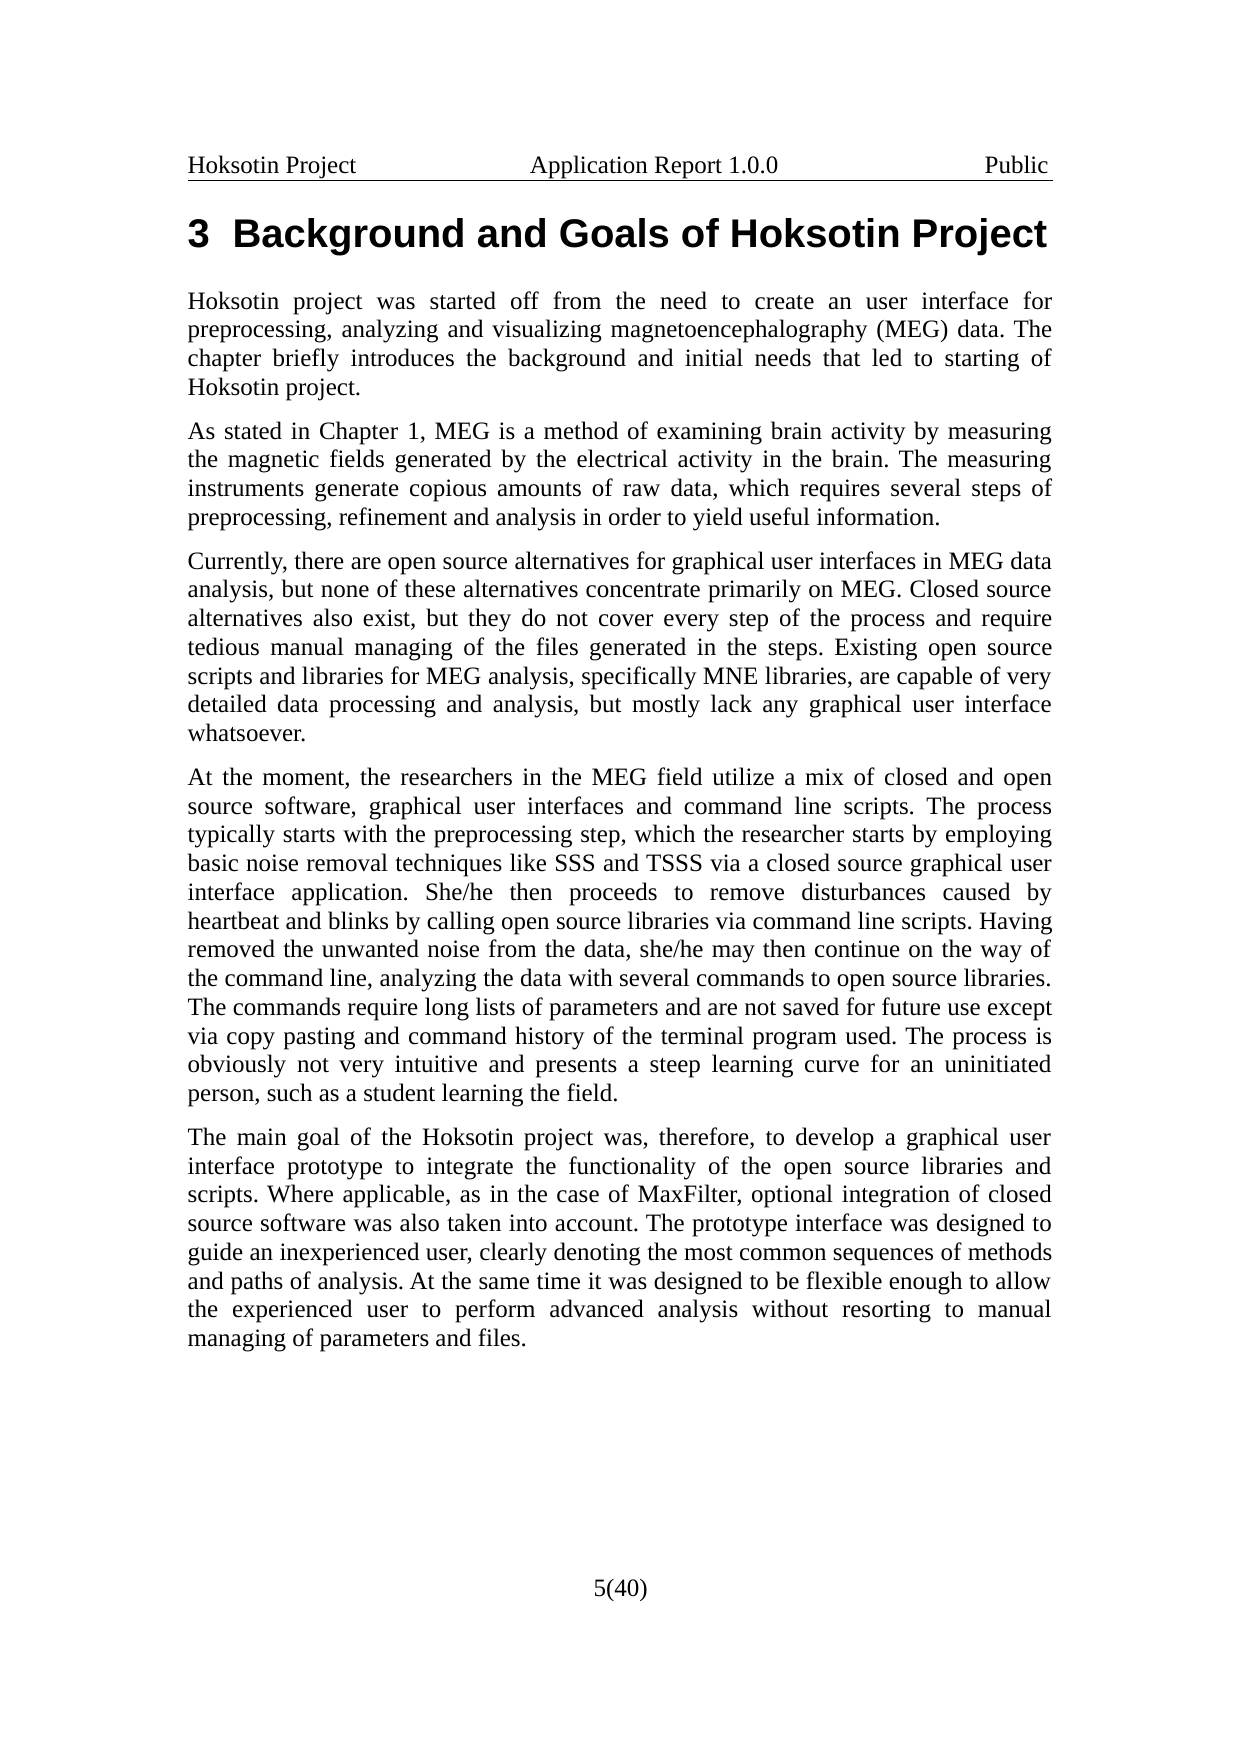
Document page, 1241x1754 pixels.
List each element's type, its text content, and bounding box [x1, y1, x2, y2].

text Hoksotin project was started off from the need to create an user interface for preprocessing, analyzing and visualizing magnetoencephalography (MEG) data. The chapter briefly introduces the background and initial needs that led to starting of Hoksotin project. [187, 286, 1053, 401]
text The main goal of the Hoksotin project was, therefore, to develop a graphical user interface prototype to integrate the functionality of the open source libraries and scripts. Where applicable, as in the case of MaxFilter, optional integration of closed source software was also taken into account. The prototype interface was designed to guide an inexperienced user, clearly denoting the most common sequences of methods and paths of analysis. At the same time it was designed to be flexible enough to allow the experienced user to perform advanced analysis without resorting to manual managing of parameters and files. [187, 1122, 1053, 1352]
text Currently, there are open source alternatives for graphical user interfaces in MEG data analysis, but none of these alternatives concentrate primarily on MEG. Closed source alternatives also exist, but they do not cover every step of the process and require tedious manual managing of the files generated in the steps. Existing open source scripts and libraries for MEG analysis, specifically MNE libraries, are capable of very detailed data processing and analysis, but mostly lack any graphical user interface whatsoever. [187, 546, 1053, 747]
text At the moment, the researchers in the MEG field utilize a mix of closed and open source software, graphical user interfaces and command line scripts. The process typically starts with the preprocessing step, which the researcher starts by employing basic noise removal techniques like SSS and TSSS via a closed source graphical user interface application. She/he then proceeds to remove disturbances caused by heartbeat and blinks by calling open source libraries via command line scripts. Having removed the unwanted noise from the data, she/he may then continue on the way of the command line, analyzing the data with several commands to open source libraries. The commands require long lists of parameters and are not saved for future use except via copy pasting and command history of the terminal program used. The process is obviously not very intuitive and presents a steep learning curve for an uninitiated person, such as a student learning the field. [187, 762, 1053, 1107]
text As stated in Chapter 1, MEG is a method of examining brain activity by measuring the magnetic fields generated by the electrical activity in the brain. The measuring instruments generate copious amounts of raw data, which requires several steps of preprocessing, refinement and analysis in order to yield useful information. [187, 416, 1053, 531]
subtitle Background and Goals of Hoksotin Project [187, 210, 1053, 256]
